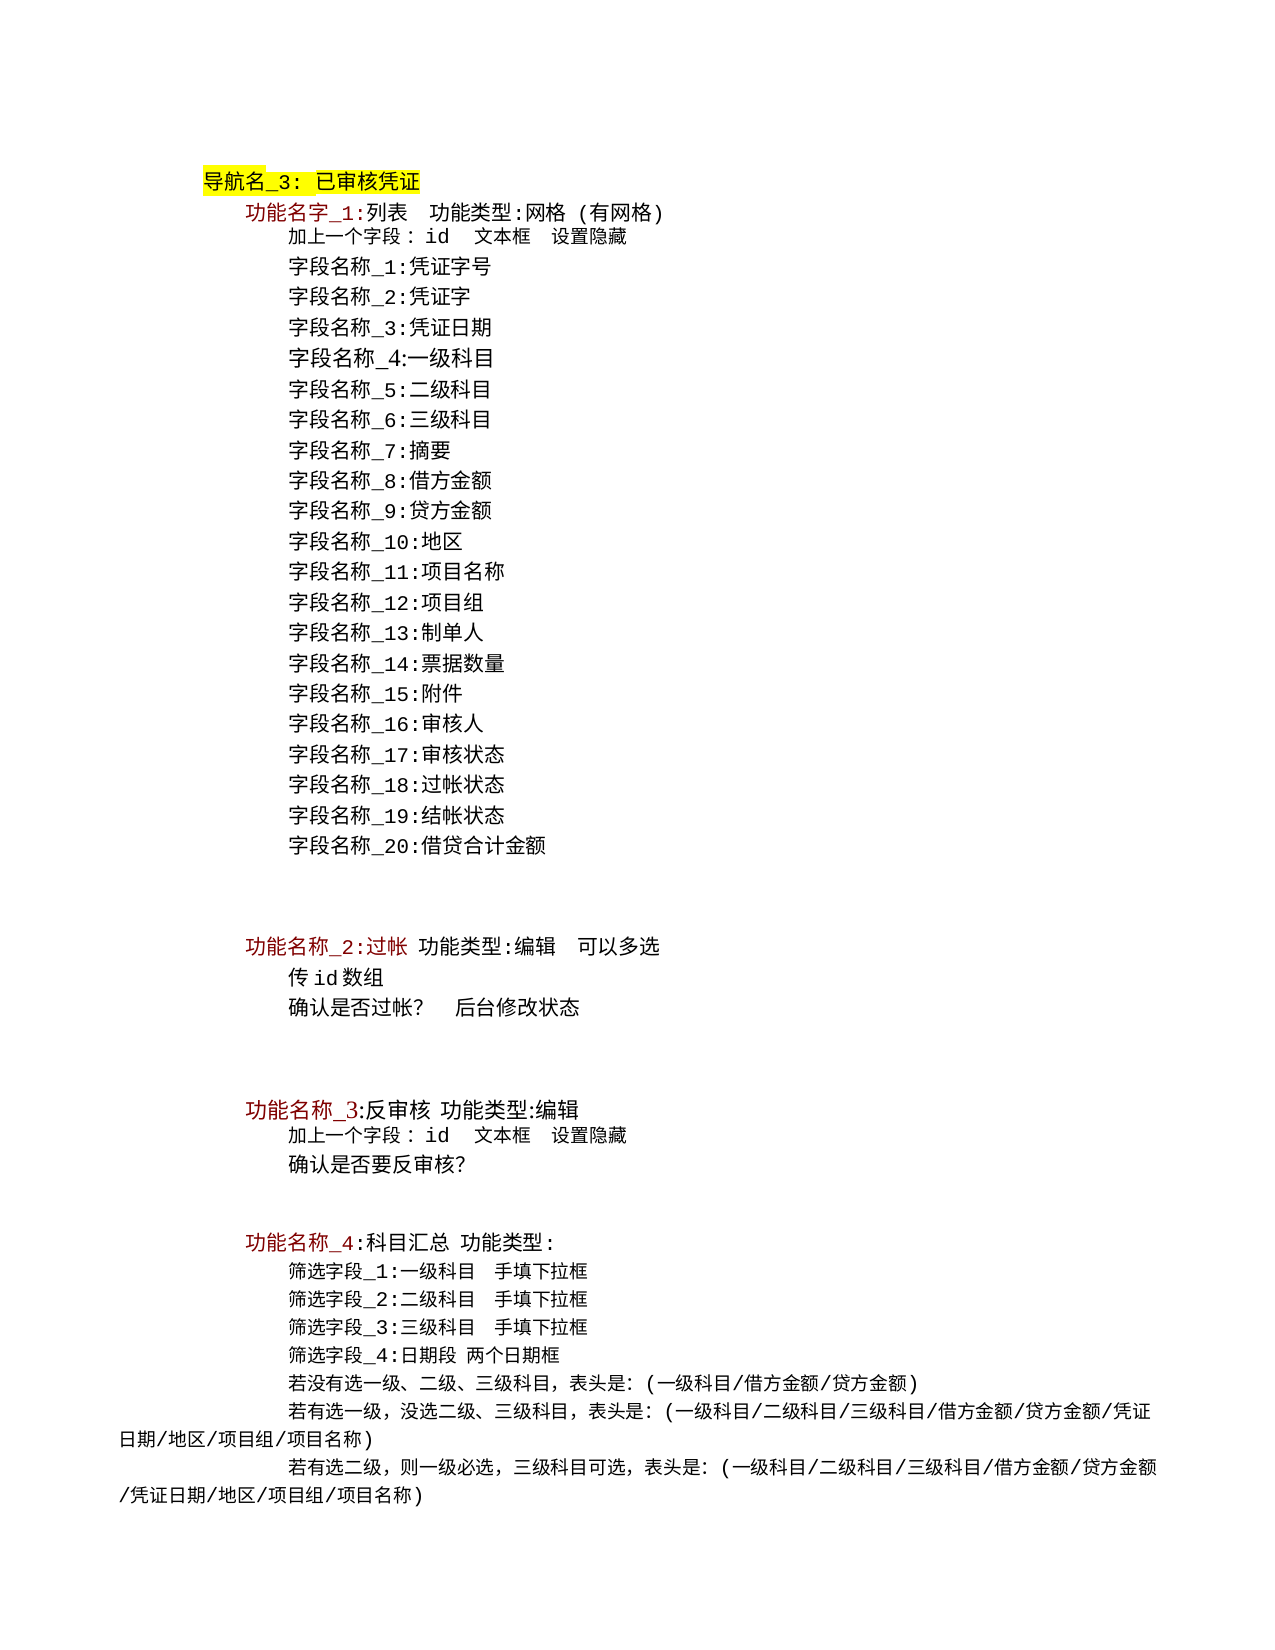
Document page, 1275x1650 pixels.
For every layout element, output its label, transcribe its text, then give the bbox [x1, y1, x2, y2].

text 字段名称_5:二级科目 [118, 373, 1157, 403]
text 字段名称_16:审核人 [118, 708, 1157, 738]
text 字段名称_18:过帐状态 [118, 768, 1157, 799]
text 字段名称_13:制单人 [118, 616, 1157, 647]
text 加上一个字段 ：id 文本框 设置隐藏 [118, 1124, 1157, 1148]
text 功能名称_3:反审核 功能类型:编辑 [118, 1093, 1157, 1124]
text 确认是否过帐？ 后台修改状态 [118, 991, 1157, 1022]
text 功能名称_4:科目汇总 功能类型: [118, 1226, 1157, 1256]
text 筛选字段_1:一级科目 手填下拉框 [118, 1256, 1157, 1284]
text 功能名字_1:列表 功能类型:网格 (有网格) [118, 196, 1157, 226]
text 字段名称_15:附件 [118, 677, 1157, 708]
text 若没有选一级、二级、三级科目，表头是：(一级科目/借方金额/贷方金额) [118, 1368, 1157, 1397]
text 确认是否要反审核？ [118, 1148, 1157, 1179]
text 字段名称_1:凭证字号 [118, 250, 1157, 281]
text 字段名称_7:摘要 [118, 434, 1157, 464]
text 字段名称_3:凭证日期 [118, 311, 1157, 341]
text 字段名称_12:项目组 [118, 586, 1157, 616]
text 若有选一级，没选二级、三级科目，表头是：(一级科目/二级科目/三级科目/借方金额/贷方金额/凭证日期/地区/项目组/项目名称) [118, 1397, 1157, 1453]
text 筛选字段_4:日期段 两个日期框 [118, 1341, 1157, 1368]
text 字段名称_9:贷方金额 [118, 495, 1157, 525]
text 字段名称_19:结帐状态 [118, 799, 1157, 829]
text 字段名称_14:票据数量 [118, 647, 1157, 677]
text 字段名称_17:审核状态 [118, 738, 1157, 768]
text 字段名称_11:项目名称 [118, 556, 1157, 586]
text 传id数组 [118, 961, 1157, 991]
text 若有选二级，则一级必选，三级科目可选，表头是：(一级科目/二级科目/三级科目/借方金额/贷方金额/凭证日期/地区/项目组/项目名称) [118, 1453, 1157, 1509]
text 字段名称_8:借方金额 [118, 464, 1157, 495]
text 导航名_3: 已审核凭证 [118, 165, 1157, 196]
text 筛选字段_2:二级科目 手填下拉框 [118, 1284, 1157, 1312]
text 字段名称_4:一级科目 [118, 341, 1157, 373]
text 功能名称_2:过帐 功能类型:编辑 可以多选 [118, 931, 1157, 961]
text 字段名称_10:地区 [118, 525, 1157, 556]
text 字段名称_2:凭证字 [118, 281, 1157, 311]
text 字段名称_6:三级科目 [118, 403, 1157, 434]
text 字段名称_20:借贷合计金额 [118, 829, 1157, 860]
text 加上一个字段 ：id 文本框 设置隐藏 [118, 226, 1157, 250]
text 筛选字段_3:三级科目 手填下拉框 [118, 1312, 1157, 1341]
